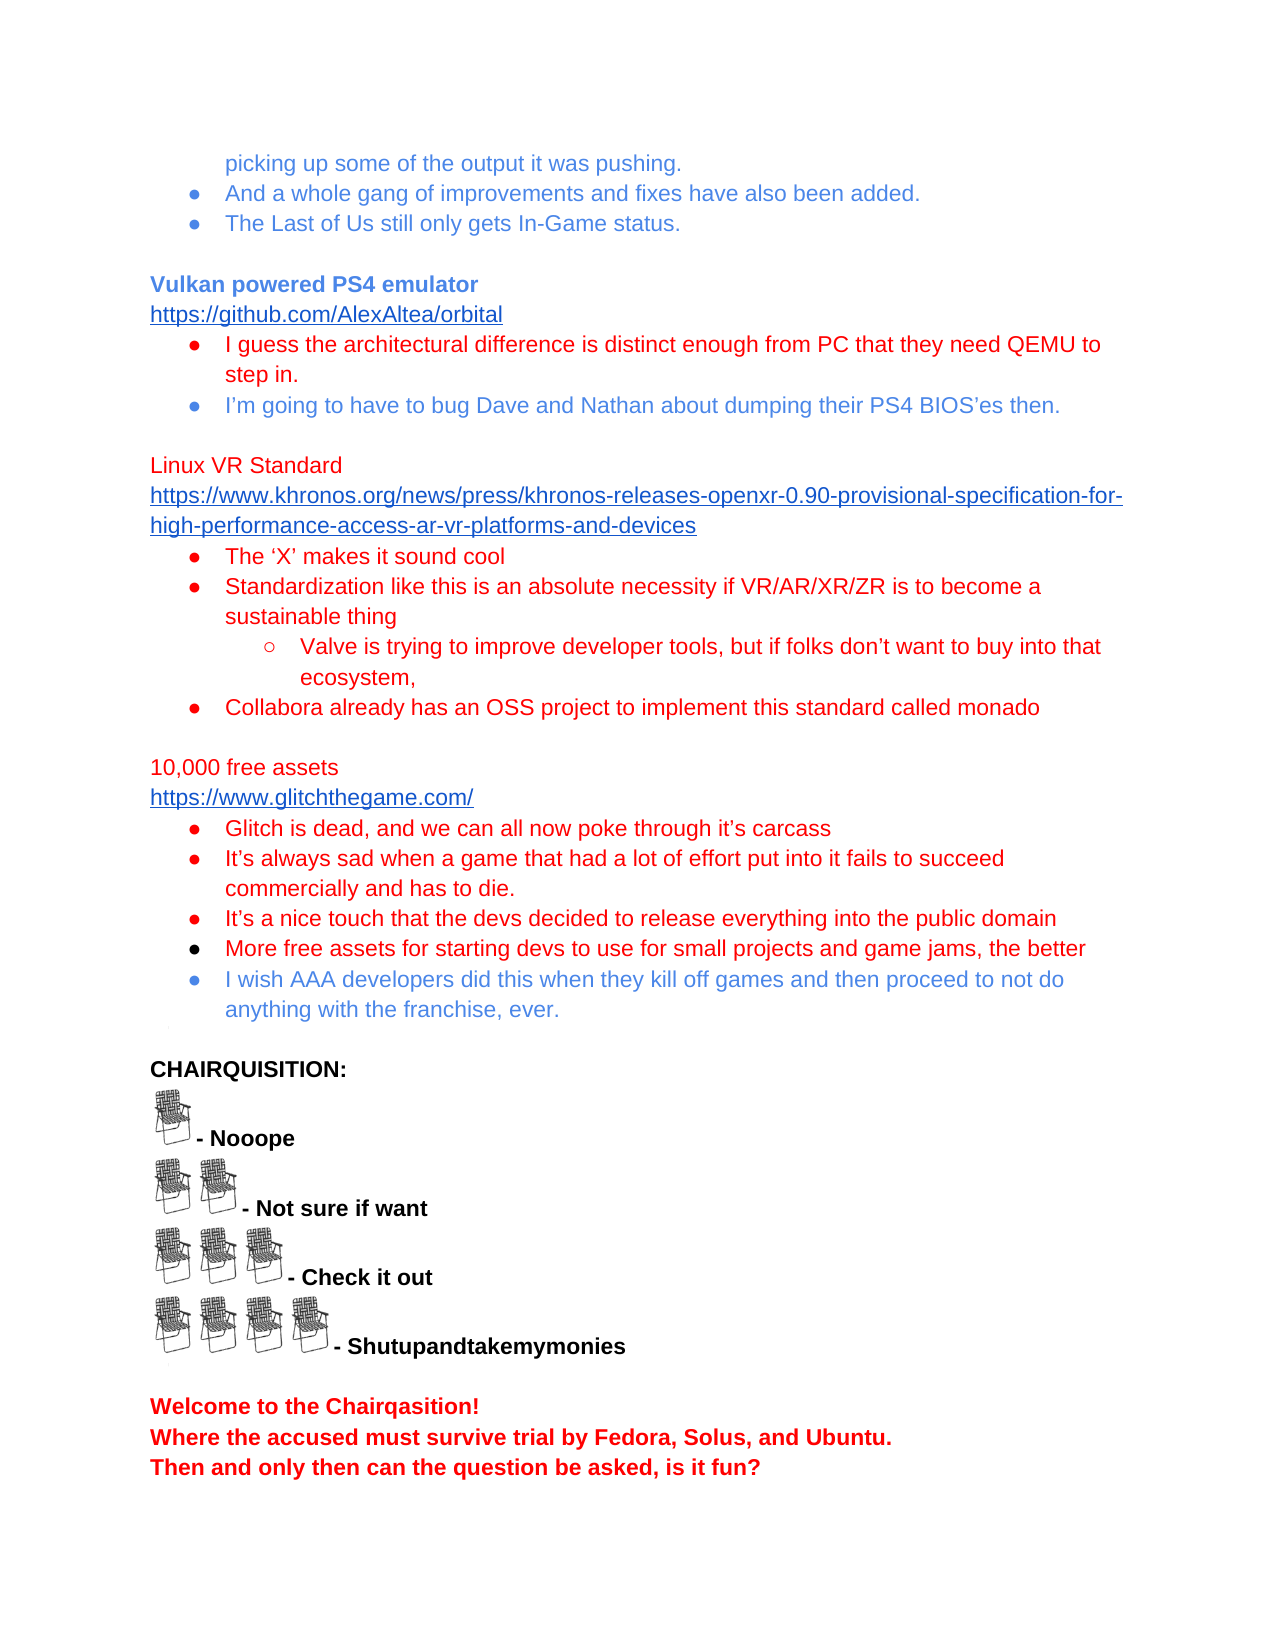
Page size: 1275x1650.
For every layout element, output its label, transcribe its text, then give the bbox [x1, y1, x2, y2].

list I guess the architectural difference is distinct enough from PC that they need QEMU to step in. [187, 331, 1125, 388]
list picking up some of the output it was pushing. [187, 150, 1125, 176]
text - Shutupandtakemymonies [150, 1294, 1125, 1359]
list More free assets for starting devs to use for small projects and game jams, the better [187, 935, 1125, 962]
list Glitch is dead, and we can all now poke through it’s carcass [187, 814, 1125, 841]
text Then and only then can the question be asked, is it fun? [150, 1454, 1125, 1480]
text 10,000 free assets [150, 754, 1125, 781]
picture [150, 1224, 288, 1286]
picture [150, 1155, 242, 1216]
text https://github.com/AlexAltea/orbital [150, 301, 1125, 327]
list The Last of Us still only gets In-Game status. [187, 210, 1125, 237]
list Collabora already has an OSS project to implement this standard called monado [187, 694, 1125, 720]
list Valve is trying to improve developer tools, but if folks don’t want to buy into that ecosystem, [262, 633, 1125, 690]
text https://www.glitchthegame.com/ [150, 784, 1125, 811]
picture [150, 1086, 196, 1147]
list I’m going to have to bug Dave and Nathan about dumping their PS4 BIOS’es then. [187, 392, 1125, 418]
text CHAIRQUISITION: - Nooope [150, 1056, 1125, 1152]
list And a whole gang of improvements and fixes have also been added. [187, 180, 1125, 207]
text Where the accused must survive trial by Fedora, Solus, and Ubuntu. [150, 1423, 1125, 1450]
text Vulkan powered PS4 emulator [150, 271, 1125, 297]
list It’s a nice touch that the devs decided to release everything into the public domain [187, 905, 1125, 932]
text - Check it out [150, 1225, 1125, 1290]
list It’s always sad when a game that had a lot of effort put into it fails to succeed commercially and has to die. [187, 845, 1125, 901]
text - Not sure if want [150, 1156, 1125, 1221]
list Standardization like this is an absolute necessity if VR/AR/XR/ZR is to become a sustainable thing [187, 573, 1125, 629]
list I wish AAA developers did this when they kill off games and then proceed to not do anything with the franchise, ever. [187, 966, 1125, 1022]
picture [150, 1293, 334, 1355]
list The ‘X’ makes it sound cool [187, 543, 1125, 569]
text https://www.khronos.org/news/press/khronos-releases-openxr-0.90-provisional-specification-for-high-performance-access-ar-vr-platforms-and-devices [150, 482, 1125, 539]
text Linux VR Standard [150, 452, 1125, 478]
text Welcome to the Chairqasition! [150, 1393, 1125, 1420]
